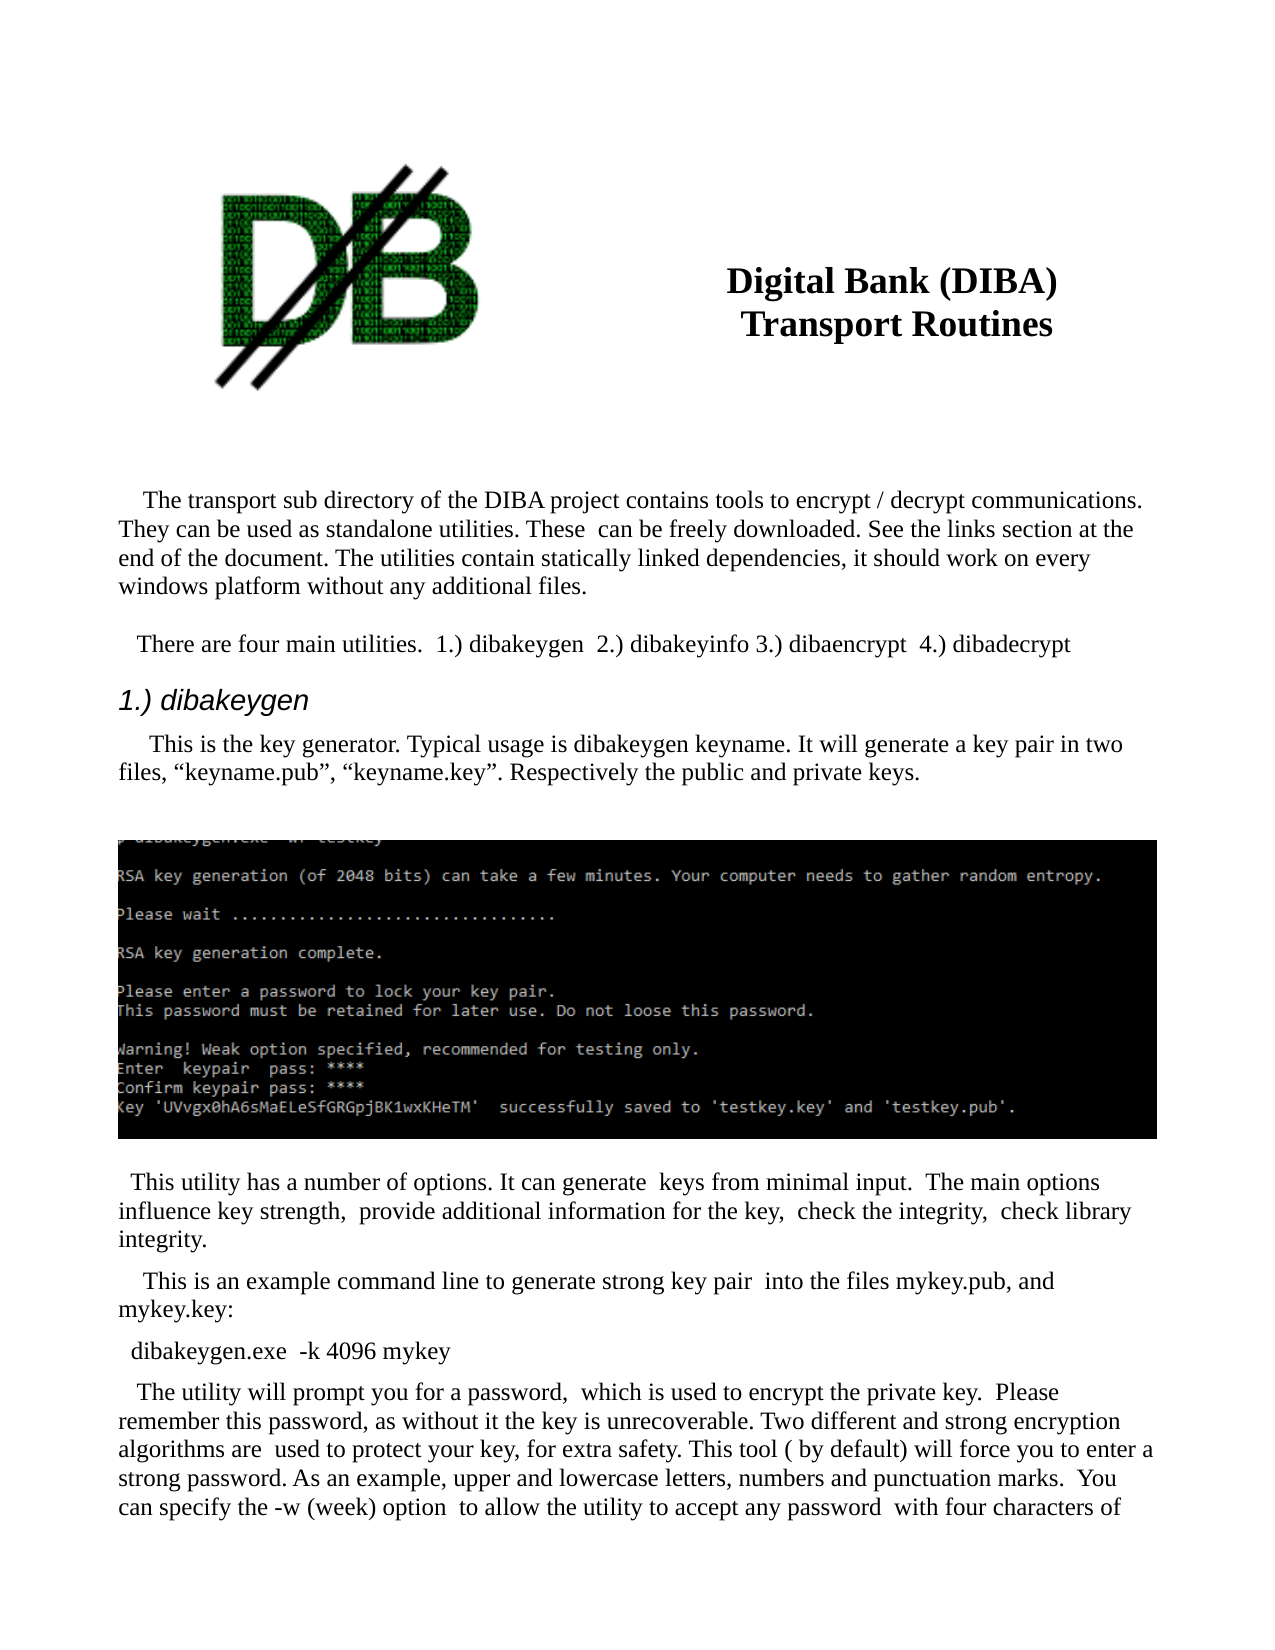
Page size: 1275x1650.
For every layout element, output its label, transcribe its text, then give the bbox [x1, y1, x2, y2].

text The utility will prompt you for a password, which is used to encrypt the private key. Please remember this password, as without it the key is unrecoverable. Two different and strong encryption algorithms are used to protect your key, for extra safety. This tool ( by default) will force you to enter a strong password. As an example, upper and lowercase letters, numbers and punctuation marks. You can specify the -w (week) option to allow the utility to accept any password with four characters of [118, 1377, 1157, 1521]
text There are four main utilities. 1.) dibakeygen 2.) dibakeyinfo 3.) dibaencrypt 4.) dibadecrypt [118, 629, 1157, 658]
text The transport sub directory of the DIBA project contains tools to encrypt / decrypt communications. They can be used as standalone utilities. These can be freely downloaded. See the links section at the end of the document. The utilities contain statically linked dependencies, it should work on every windows platform without any additional files. [118, 485, 1157, 600]
table_header [119, 118, 637, 485]
picture [118, 840, 1157, 1139]
picture [130, 123, 547, 437]
table_header Digital Bank (DIBA) Transport Routines [637, 118, 1156, 485]
text dibakeygen.exe -k 4096 mykey [118, 1336, 1157, 1364]
text This is an example command line to generate strong key pair into the files mykey.pub, and mykey.key: [118, 1266, 1157, 1323]
subtitle 1.) dibakeygen [118, 683, 1157, 716]
text This is the key generator. Typical usage is dibakeygen keyname. It will generate a key pair in two files, “keyname.pub”, “keyname.key”. Respectively the public and private keys. [118, 729, 1157, 786]
text This utility has a number of options. It can generate keys from minimal input. The main options influence key strength, provide additional information for the key, check the integrity, check library integrity. [118, 1139, 1157, 1253]
